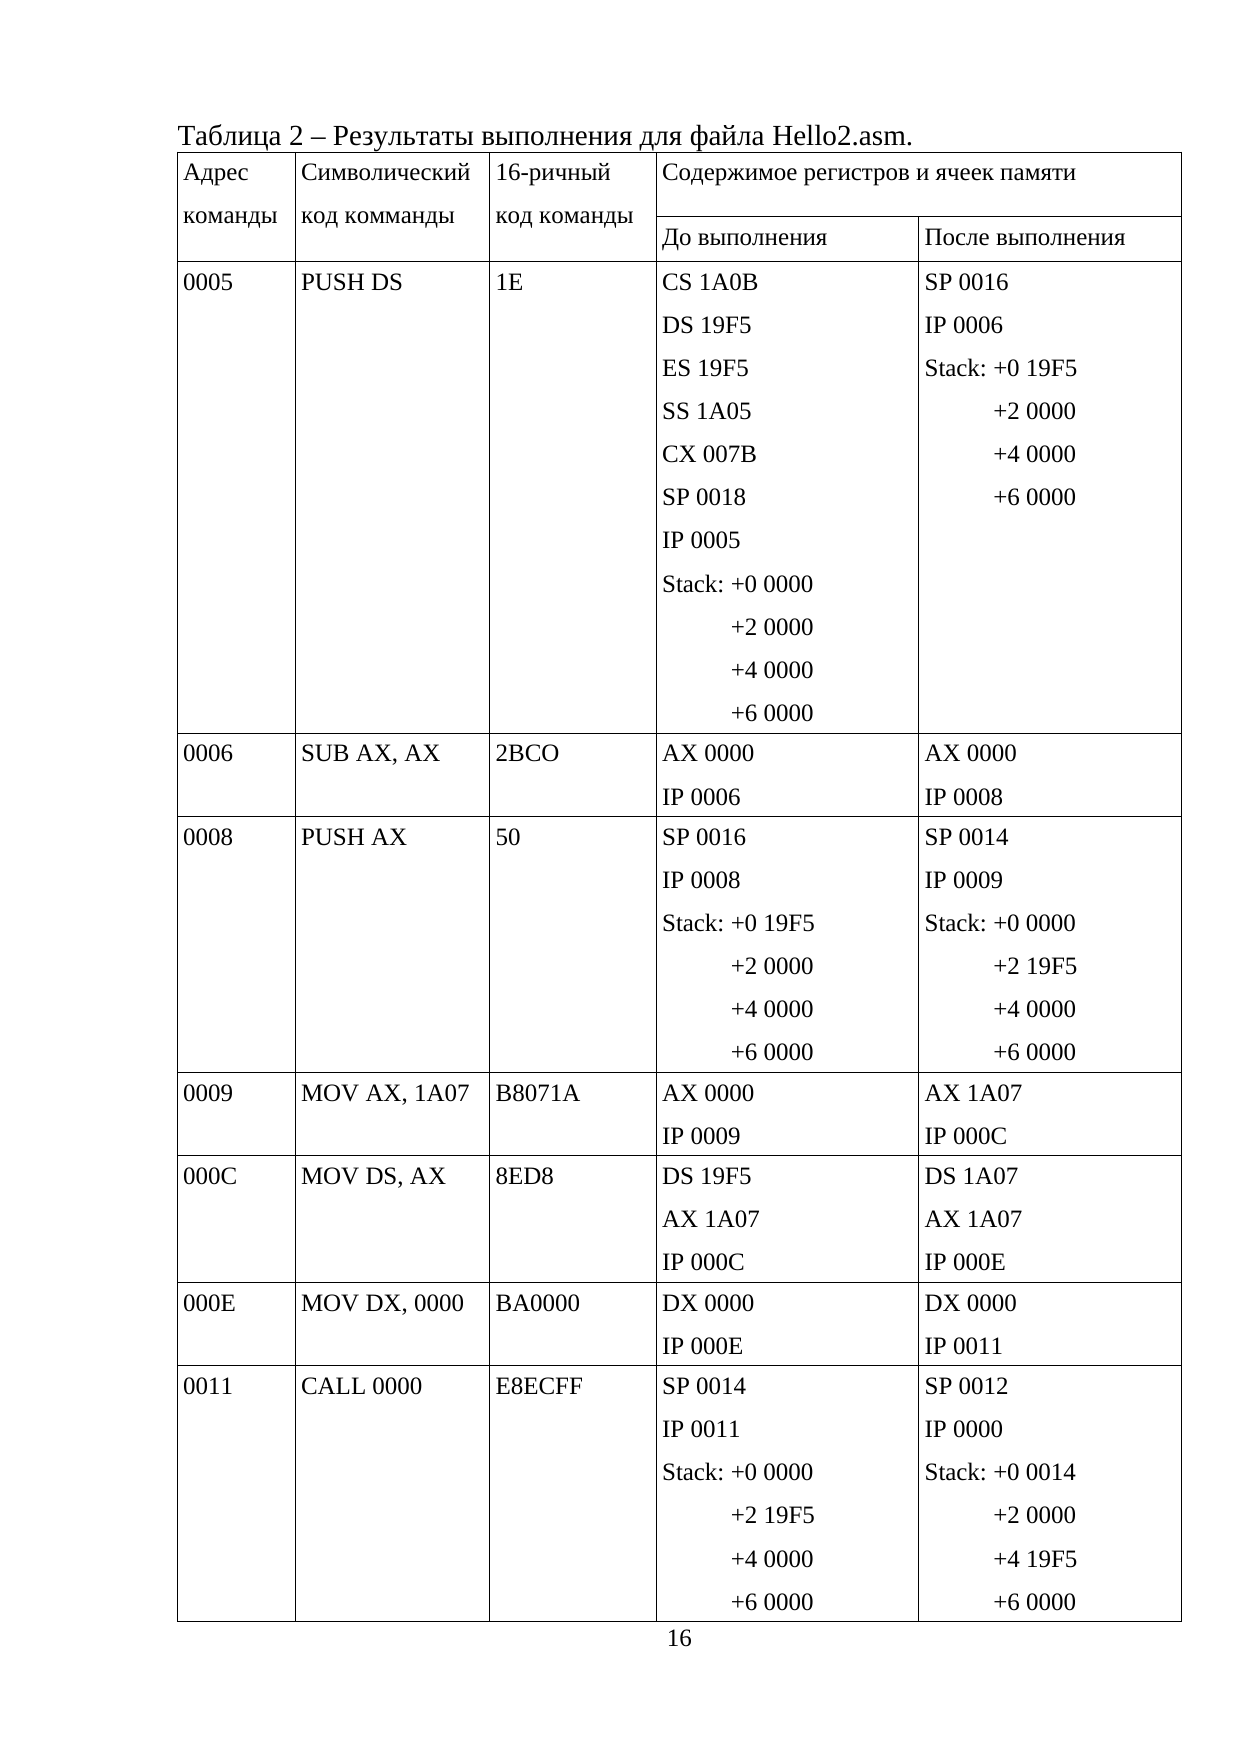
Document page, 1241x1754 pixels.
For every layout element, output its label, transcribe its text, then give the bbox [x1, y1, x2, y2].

table_cell CS 1A0B DS 19F5 ES 19F5 SS 1A05 CX 007B SP 0018 IP 0005 Stack: +0 0000 +2 0000 +4 0000 +6 0000 [657, 262, 918, 733]
table_cell PUSH DS [296, 262, 489, 733]
table_cell B8071A [490, 1073, 656, 1155]
table_cell SP 0016 IP 0006 Stack: +0 19F5 +2 0000 +4 0000 +6 0000 [919, 262, 1181, 733]
table_cell 0008 [178, 817, 295, 1072]
table_cell AX 0000 IP 0008 [919, 734, 1181, 816]
table_cell 0006 [178, 734, 295, 816]
table_cell До выполнения [657, 217, 918, 261]
table_cell 000C [178, 1156, 295, 1282]
table_cell DS 1A07 AX 1A07 IP 000E [919, 1156, 1181, 1282]
table_cell PUSH AX [296, 817, 489, 1072]
table_cell E8ECFF [490, 1366, 656, 1621]
table_cell BA0000 [490, 1283, 656, 1365]
table_cell 2BCO [490, 734, 656, 816]
table_cell 1E [490, 262, 656, 733]
table_cell MOV AX, 1A07 [296, 1073, 489, 1155]
table_cell AX 1A07 IP 000C [919, 1073, 1181, 1155]
table_cell DX 0000 IP 0011 [919, 1283, 1181, 1365]
table_header 16-ричный код команды [490, 153, 656, 261]
table_cell AX 0000 IP 0009 [657, 1073, 918, 1155]
table_cell 8ED8 [490, 1156, 656, 1282]
table_cell SP 0012 IP 0000 Stack: +0 0014 +2 0000 +4 19F5 +6 0000 [919, 1366, 1181, 1621]
table_cell DX 0000 IP 000E [657, 1283, 918, 1365]
table_cell MOV DX, 0000 [296, 1283, 489, 1365]
table_cell SUB AX, AX [296, 734, 489, 816]
table_cell 0005 [178, 262, 295, 733]
table_cell 0011 [178, 1366, 295, 1621]
table_header Символический код комманды [296, 153, 489, 261]
table_cell SP 0016 IP 0008 Stack: +0 19F5 +2 0000 +4 0000 +6 0000 [657, 817, 918, 1072]
table_cell DS 19F5 AX 1A07 IP 000C [657, 1156, 918, 1282]
table_cell 0009 [178, 1073, 295, 1155]
table_cell После выполнения [919, 217, 1181, 261]
table_header Адрес команды [178, 153, 295, 261]
table_header Содержимое регистров и ячеек памяти [657, 153, 1181, 216]
table_cell MOV DS, AX [296, 1156, 489, 1282]
text Таблица 2 – Результаты выполнения для файла Hello2.asm. [177, 118, 1181, 152]
table_cell 50 [490, 817, 656, 1072]
table_cell CALL 0000 [296, 1366, 489, 1621]
table_cell SP 0014 IP 0011 Stack: +0 0000 +2 19F5 +4 0000 +6 0000 [657, 1366, 918, 1621]
table_cell AX 0000 IP 0006 [657, 734, 918, 816]
table_cell 000E [178, 1283, 295, 1365]
table_cell SP 0014 IP 0009 Stack: +0 0000 +2 19F5 +4 0000 +6 0000 [919, 817, 1181, 1072]
